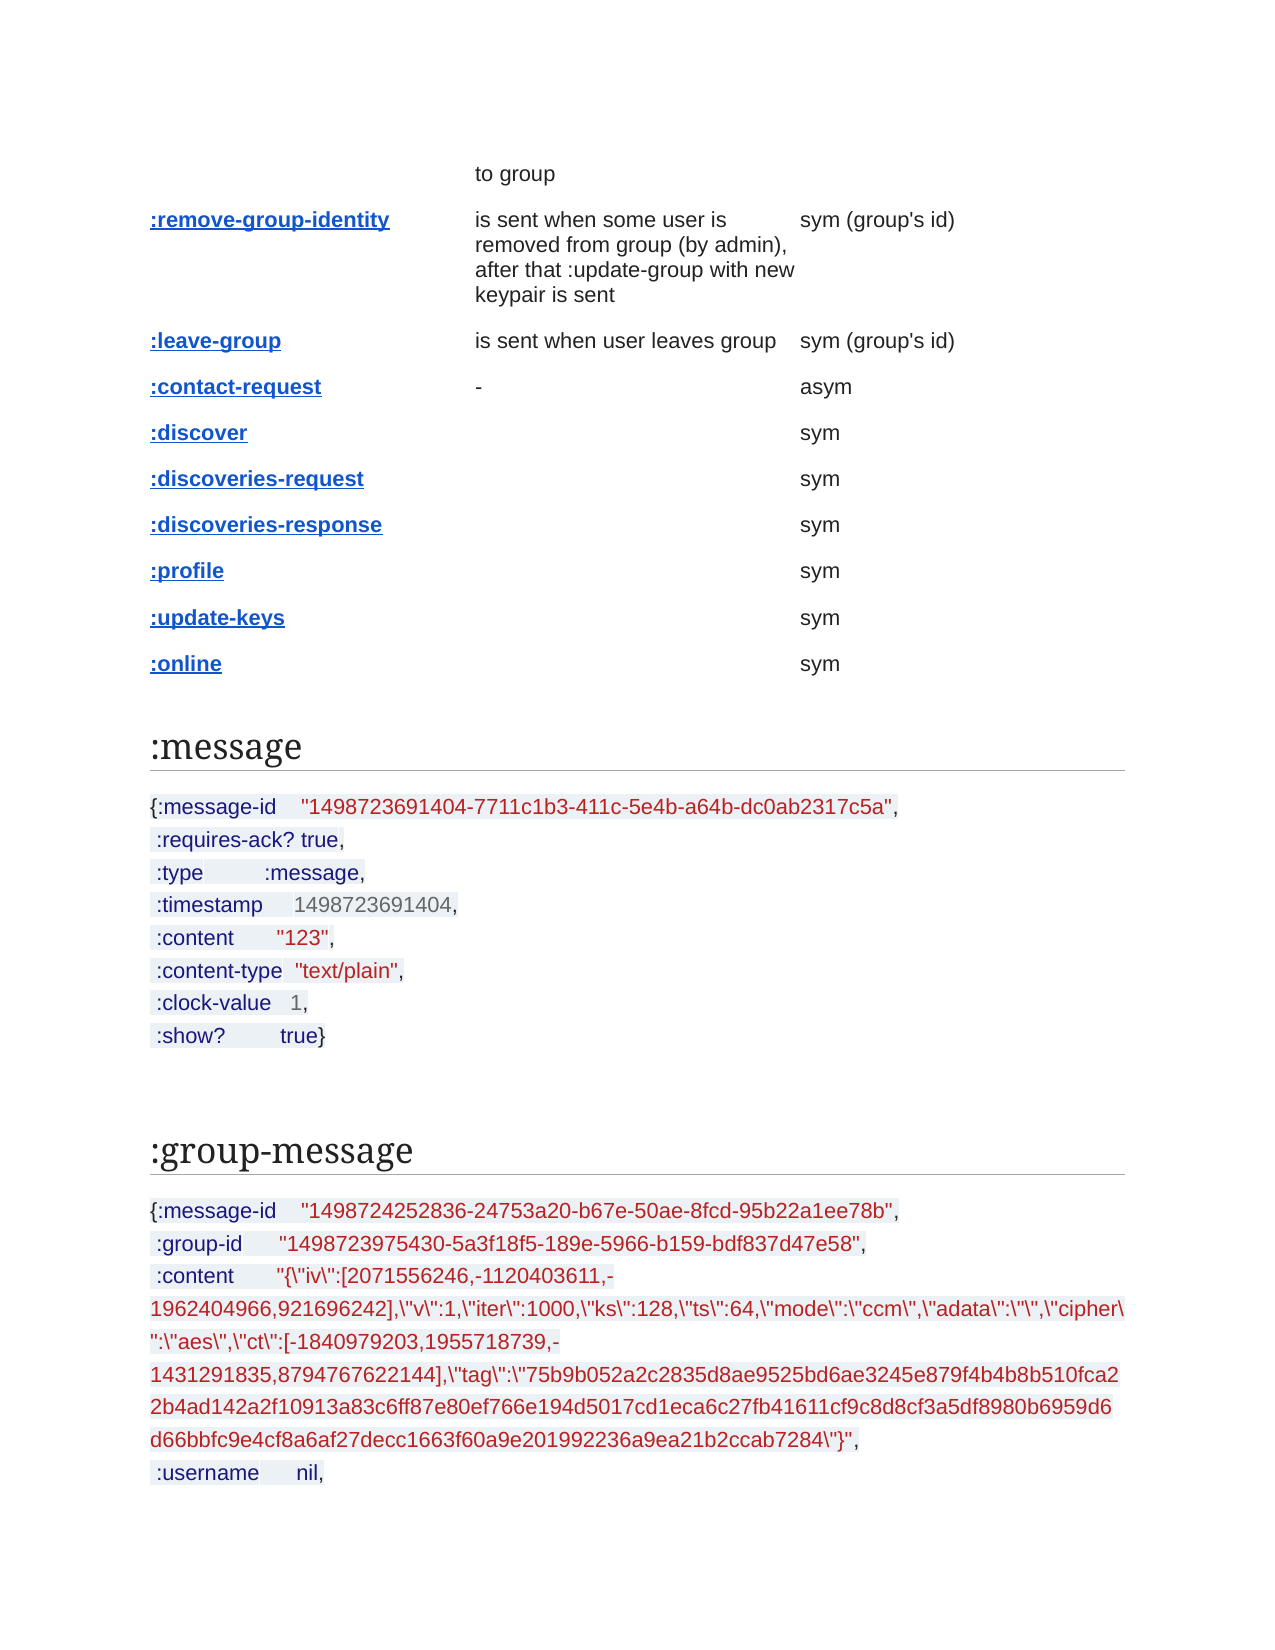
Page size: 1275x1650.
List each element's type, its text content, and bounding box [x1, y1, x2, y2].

table_cell sym (group's id) [800, 150, 1125, 196]
table_cell :leave-group [150, 318, 475, 364]
table_cell sym (group's id) [800, 196, 1125, 318]
subtitle :group-message [150, 1126, 1125, 1174]
table_cell sym [800, 640, 1125, 686]
subtitle :message [150, 721, 1125, 770]
table_cell [475, 548, 800, 594]
table_cell [475, 640, 800, 686]
table_cell is sent when a new user is added to group [475, 150, 800, 196]
table_cell :profile [150, 548, 475, 594]
table_cell :discover [150, 410, 475, 456]
table_cell [475, 502, 800, 548]
table_cell sym (group's id) [800, 318, 1125, 364]
table_cell :discoveries-request [150, 456, 475, 502]
table_cell :update-keys [150, 594, 475, 640]
text {:message-id "1498724252836-24753a20-b67e-50ae-8fcd-95b22a1ee78b", :group-id "1498723975430-5a3f18f5-189e-5966-b159-bdf837d47e58", :content "{\"iv\":[2071556246,-1120403611,-1962404966,921696242],\"v\":1,\"iter\":1000,\"ks\":128,\"ts\":64,\"mode\":\"ccm\",\"adata\":\"\",\"cipher\":\"aes\",\"ct\":[-1840979203,1955718739,-1431291835,8794767622144],\"tag\":\"75b9b052a2c2835d8ae9525bd6ae3245e879f4b4b8b510fca22b4ad142a2f10913a83c6ff87e80ef766e194d5017cd1eca6c27fb41611cf9c8d8cf3a5df8980b6959d6d66bbfc9e4cf8a6af27decc1663f60a9e201992236a9ea21b2ccab7284\"}", :username nil, [150, 1198, 1125, 1485]
table_cell :remove-group-identity [150, 196, 475, 318]
table_cell is sent when user leaves group [475, 318, 800, 364]
table_cell [475, 410, 800, 456]
table_cell is sent when some user is removed from group (by admin), after that :update-group with new keypair is sent [475, 196, 800, 318]
table_cell :discoveries-response [150, 502, 475, 548]
table_cell sym [800, 410, 1125, 456]
table_cell [475, 594, 800, 640]
table_cell asym [800, 364, 1125, 410]
table_cell :online [150, 640, 475, 686]
table_cell [150, 150, 475, 196]
table_cell :contact-request [150, 364, 475, 410]
table_cell sym [800, 548, 1125, 594]
table_cell - [475, 364, 800, 410]
table_cell [475, 456, 800, 502]
table_cell sym [800, 456, 1125, 502]
text {:message-id "1498723691404-7711c1b3-411c-5e4b-a64b-dc0ab2317c5a", :requires-ack? true, :type :message, :timestamp 1498723691404, :content "123", :content-type "text/plain", :clock-value 1, :show? true} [150, 794, 1125, 1082]
table_cell sym [800, 502, 1125, 548]
table_cell sym [800, 594, 1125, 640]
